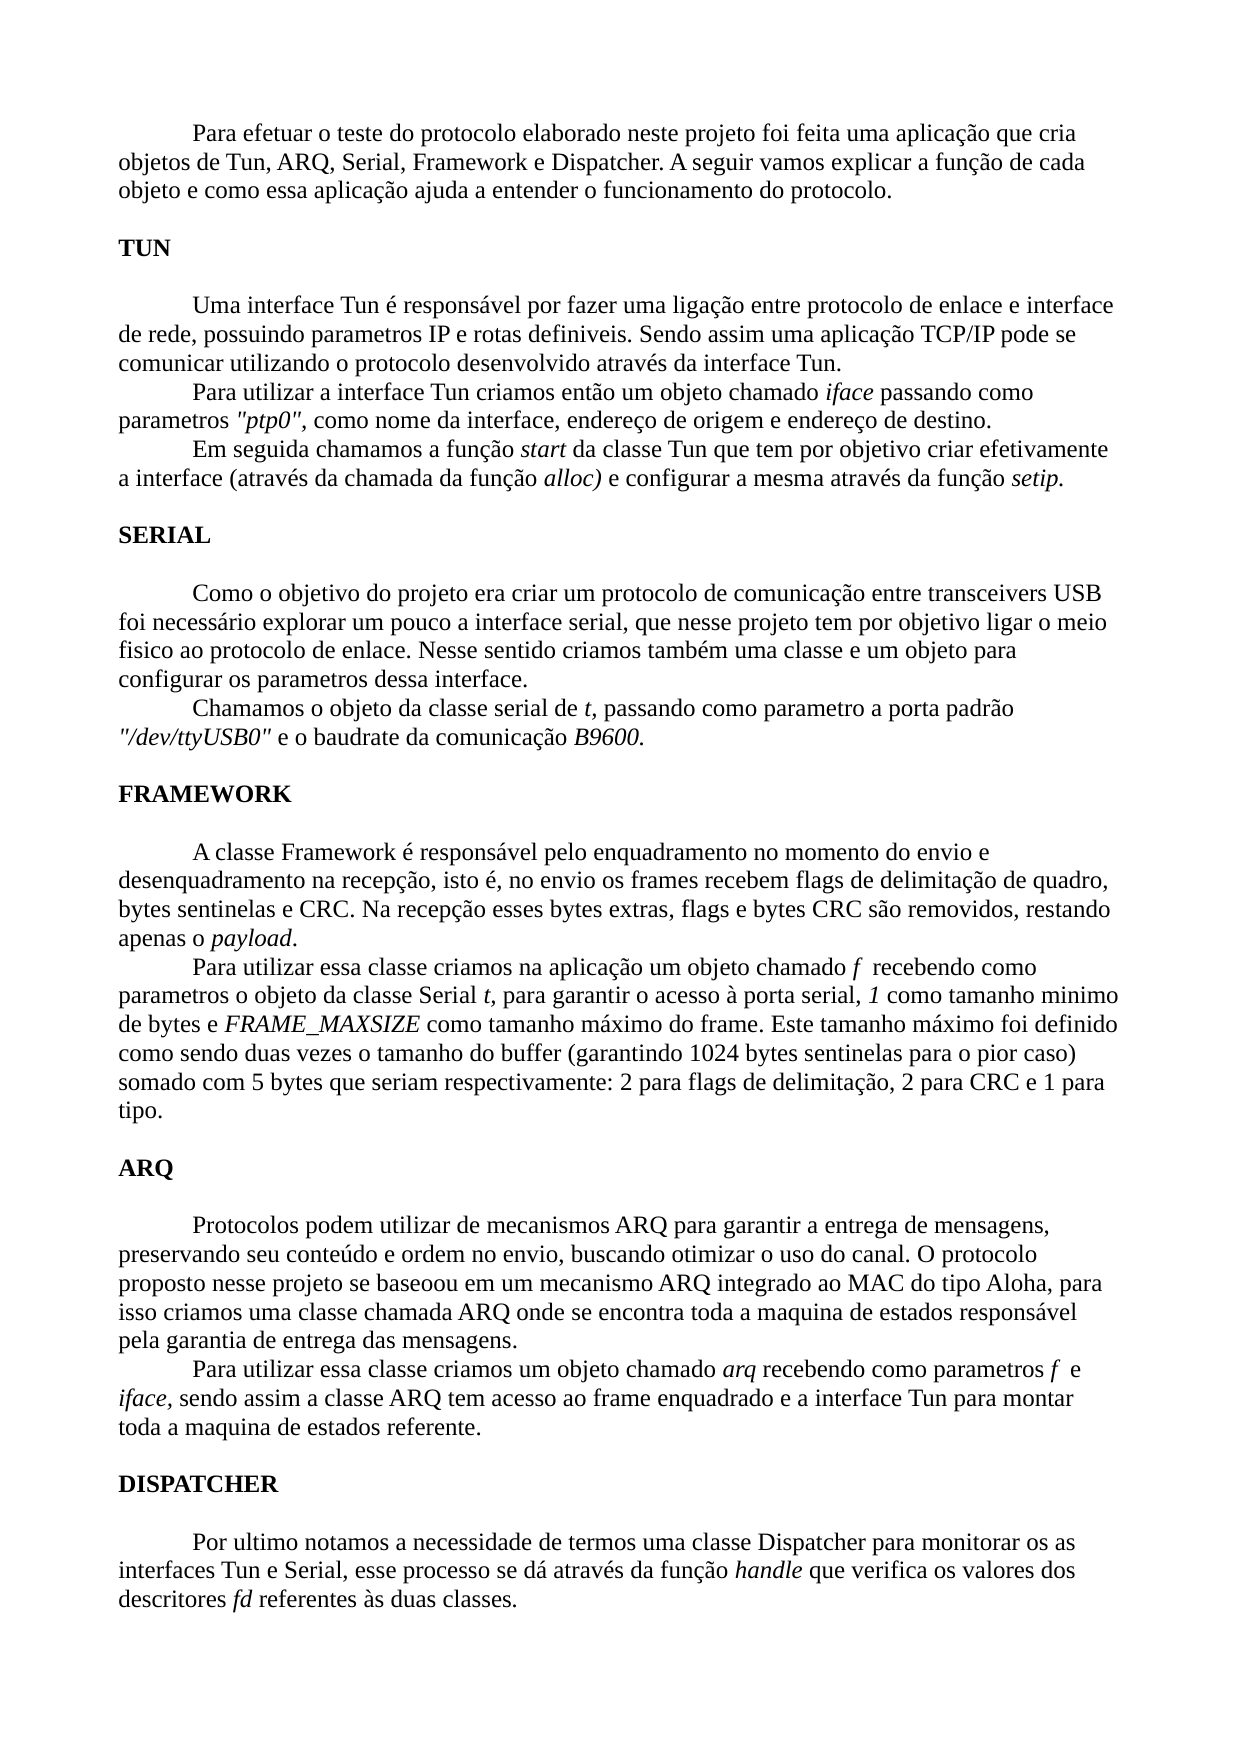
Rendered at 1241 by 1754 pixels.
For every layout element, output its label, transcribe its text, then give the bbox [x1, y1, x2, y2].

text ARQ [118, 1153, 1122, 1182]
text Para utilizar essa classe criamos um objeto chamado arq recebendo como parametros f e iface, sendo assim a classe ARQ tem acesso ao frame enquadrado e a interface Tun para montar toda a maquina de estados referente. [118, 1354, 1122, 1441]
text Protocolos podem utilizar de mecanismos ARQ para garantir a entrega de mensagens, preservando seu conteúdo e ordem no envio, buscando otimizar o uso do canal. O protocolo proposto nesse projeto se baseoou em um mecanismo ARQ integrado ao MAC do tipo Aloha, para isso criamos uma classe chamada ARQ onde se encontra toda a maquina de estados responsável pela garantia de entrega das mensagens. [118, 1211, 1122, 1354]
text FRAMEWORK [118, 779, 1122, 808]
text DISPATCHER [118, 1469, 1122, 1498]
text A classe Framework é responsável pelo enquadramento no momento do envio e desenquadramento na recepção, isto é, no envio os frames recebem flags de delimitação de quadro, bytes sentinelas e CRC. Na recepção esses bytes extras, flags e bytes CRC são removidos, restando apenas o payload. [118, 837, 1122, 952]
text Para utilizar a interface Tun criamos então um objeto chamado iface passando como parametros "ptp0", como nome da interface, endereço de origem e endereço de destino. [118, 377, 1122, 434]
text TUN [118, 233, 1122, 262]
text Por ultimo notamos a necessidade de termos uma classe Dispatcher para monitorar os as interfaces Tun e Serial, esse processo se dá através da função handle que verifica os valores dos descritores fd referentes às duas classes. [118, 1527, 1122, 1613]
text Chamamos o objeto da classe serial de t, passando como parametro a porta padrão "/dev/ttyUSB0" e o baudrate da comunicação B9600. [118, 693, 1122, 751]
text Como o objetivo do projeto era criar um protocolo de comunicação entre transceivers USB foi necessário explorar um pouco a interface serial, que nesse projeto tem por objetivo ligar o meio fisico ao protocolo de enlace. Nesse sentido criamos também uma classe e um objeto para configurar os parametros dessa interface. [118, 578, 1122, 693]
text Em seguida chamamos a função start da classe Tun que tem por objetivo criar efetivamente a interface (através da chamada da função alloc) e configurar a mesma através da função setip. [118, 434, 1122, 492]
text Uma interface Tun é responsável por fazer uma ligação entre protocolo de enlace e interface de rede, possuindo parametros IP e rotas definiveis. Sendo assim uma aplicação TCP/IP pode se comunicar utilizando o protocolo desenvolvido através da interface Tun. [118, 291, 1122, 377]
text Para efetuar o teste do protocolo elaborado neste projeto foi feita uma aplicação que cria objetos de Tun, ARQ, Serial, Framework e Dispatcher. A seguir vamos explicar a função de cada objeto e como essa aplicação ajuda a entender o funcionamento do protocolo. [118, 118, 1122, 204]
text Para utilizar essa classe criamos na aplicação um objeto chamado f recebendo como parametros o objeto da classe Serial t, para garantir o acesso à porta serial, 1 como tamanho minimo de bytes e FRAME_MAXSIZE como tamanho máximo do frame. Este tamanho máximo foi definido como sendo duas vezes o tamanho do buffer (garantindo 1024 bytes sentinelas para o pior caso) somado com 5 bytes que seriam respectivamente: 2 para flags de delimitação, 2 para CRC e 1 para tipo. [118, 952, 1122, 1124]
text SERIAL [118, 521, 1122, 549]
